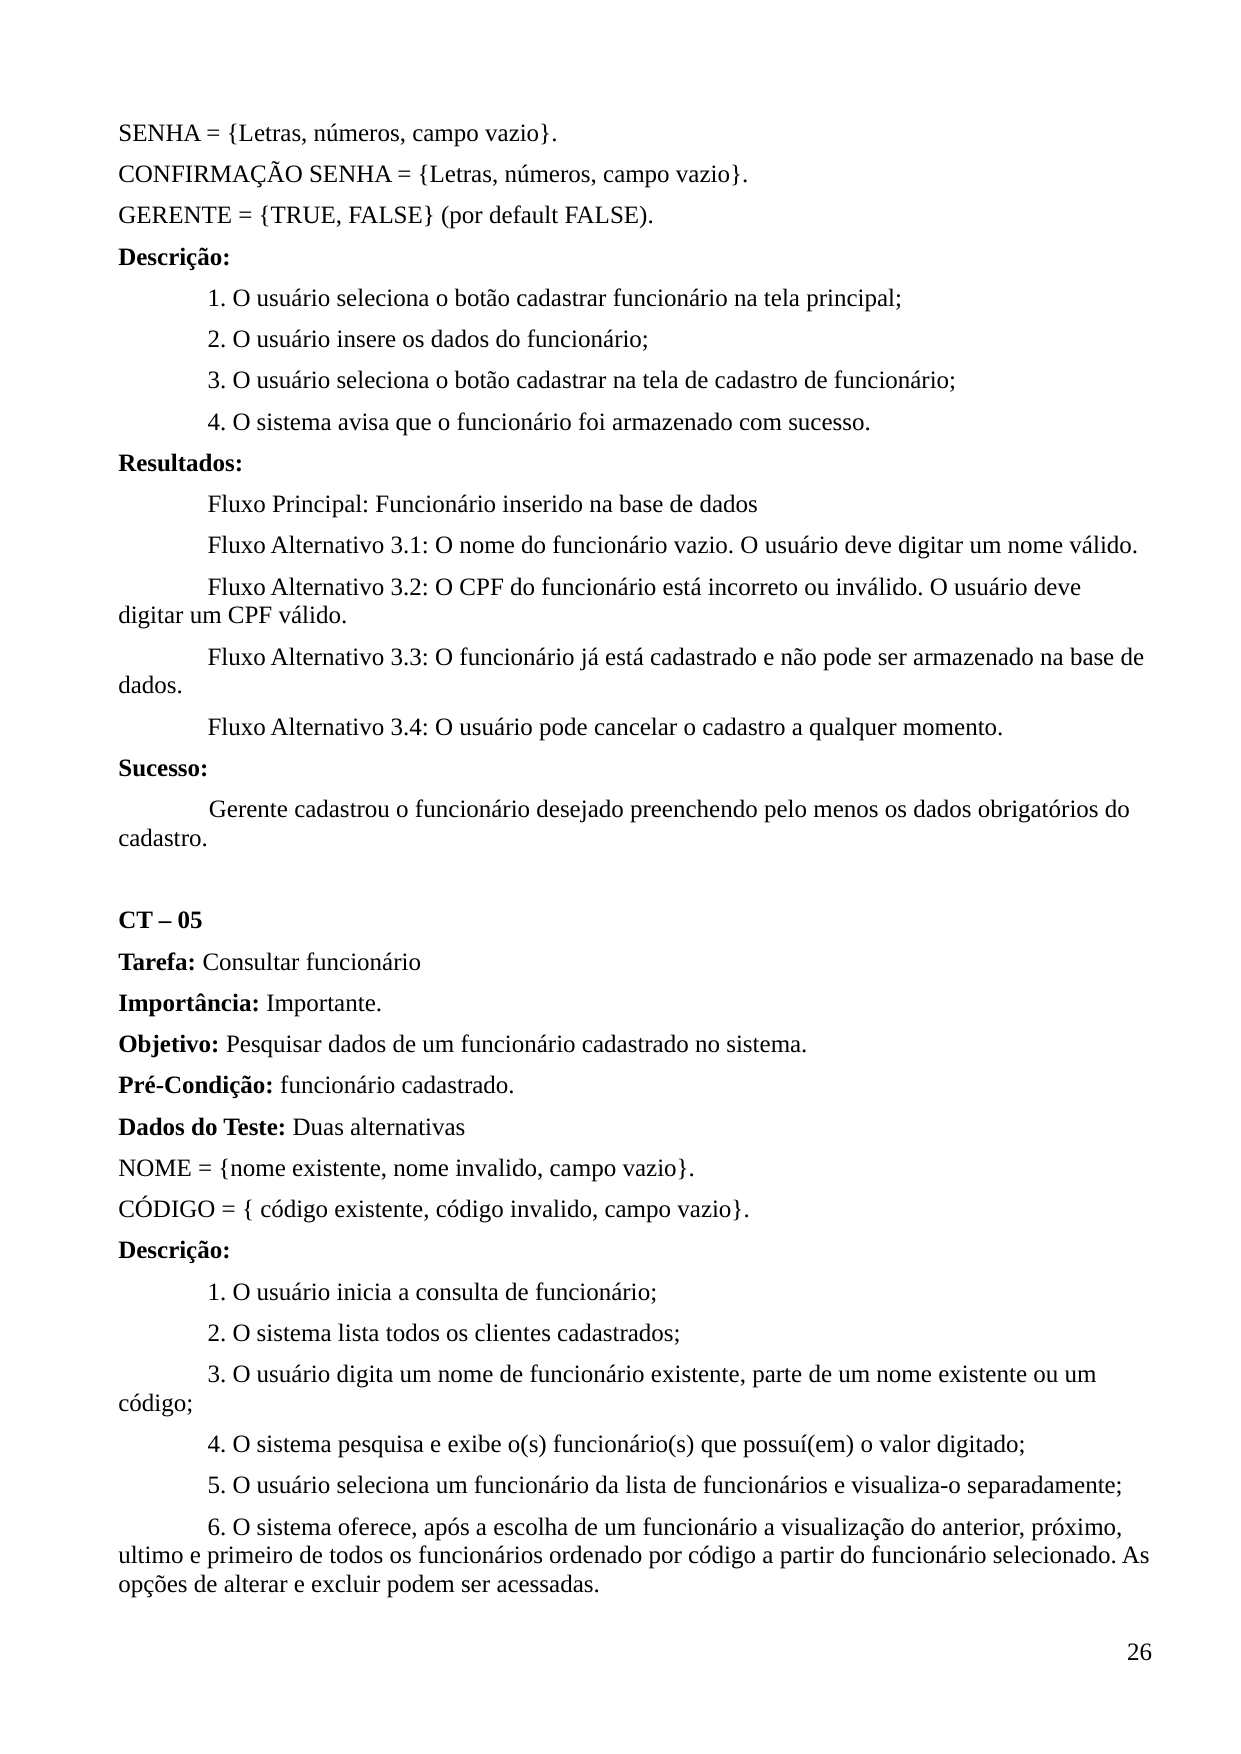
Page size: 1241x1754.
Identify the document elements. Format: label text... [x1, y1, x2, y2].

text CT – 05 [118, 906, 1152, 934]
text NOME = {nome existente, nome invalido, campo vazio}. [118, 1153, 1152, 1182]
text Pré-Condição: funcionário cadastrado. [118, 1071, 1152, 1099]
text 1. O usuário seleciona o botão cadastrar funcionário na tela principal; [118, 283, 1152, 312]
text Dados do Teste: Duas alternativas [118, 1112, 1152, 1141]
text Descrição: [118, 242, 1152, 271]
text SENHA = {Letras, números, campo vazio}. [118, 118, 1152, 147]
text Resultados: [118, 448, 1152, 477]
text 2. O sistema lista todos os clientes cadastrados; [118, 1318, 1152, 1347]
text Fluxo Alternativo 3.3: O funcionário já está cadastrado e não pode ser armazenado na base de dados. [118, 642, 1152, 699]
text 3. O usuário digita um nome de funcionário existente, parte de um nome existente ou um código; [118, 1359, 1152, 1417]
text Fluxo Alternativo 3.4: O usuário pode cancelar o cadastro a qualquer momento. [118, 712, 1152, 741]
text Fluxo Principal: Funcionário inserido na base de dados [118, 489, 1152, 518]
text Sucesso: [118, 753, 1152, 782]
text 4. O sistema pesquisa e exibe o(s) funcionário(s) que possuí(em) o valor digitado; [118, 1429, 1152, 1458]
text CONFIRMAÇÃO SENHA = {Letras, números, campo vazio}. [118, 159, 1152, 188]
text 1. O usuário inicia a consulta de funcionário; [118, 1277, 1152, 1306]
text Descrição: [118, 1236, 1152, 1264]
text Fluxo Alternativo 3.1: O nome do funcionário vazio. O usuário deve digitar um nome válido. [118, 531, 1152, 559]
text Gerente cadastrou o funcionário desejado preenchendo pelo menos os dados obrigatórios do cadastro. [118, 794, 1152, 852]
text 6. O sistema oferece, após a escolha de um funcionário a visualização do anterior, próximo, ultimo e primeiro de todos os funcionários ordenado por código a partir do funcionário selecionado. As opções de alterar e excluir podem ser acessadas. [118, 1512, 1152, 1598]
text Tarefa: Consultar funcionário [118, 947, 1152, 976]
text Fluxo Alternativo 3.2: O CPF do funcionário está incorreto ou inválido. O usuário deve digitar um CPF válido. [118, 572, 1152, 629]
text 4. O sistema avisa que o funcionário foi armazenado com sucesso. [118, 407, 1152, 436]
text GERENTE = {TRUE, FALSE} (por default FALSE). [118, 201, 1152, 229]
text Objetivo: Pesquisar dados de um funcionário cadastrado no sistema. [118, 1029, 1152, 1058]
text 2. O usuário insere os dados do funcionário; [118, 324, 1152, 353]
text Importância: Importante. [118, 988, 1152, 1017]
text CÓDIGO = { código existente, código invalido, campo vazio}. [118, 1194, 1152, 1223]
text 5. O usuário seleciona um funcionário da lista de funcionários e visualiza-o separadamente; [118, 1471, 1152, 1499]
text 3. O usuário seleciona o botão cadastrar na tela de cadastro de funcionário; [118, 366, 1152, 394]
